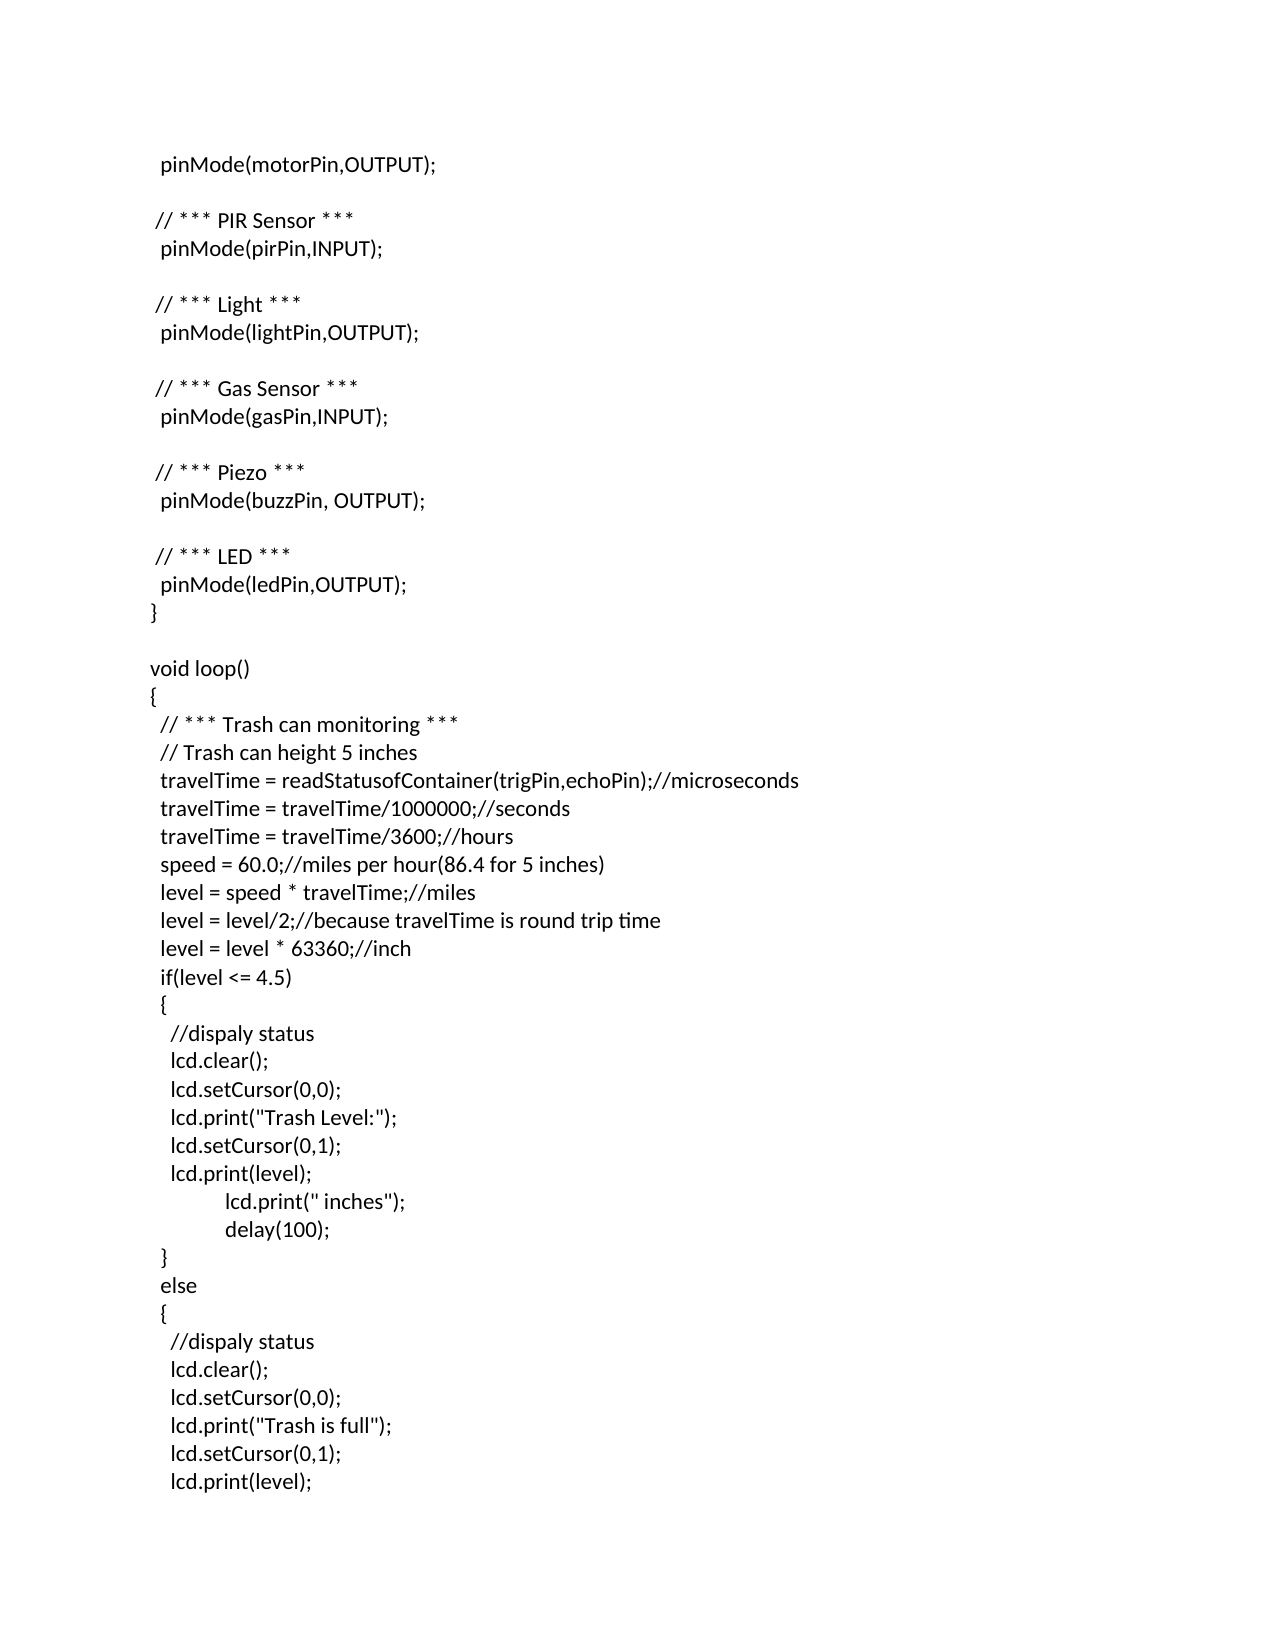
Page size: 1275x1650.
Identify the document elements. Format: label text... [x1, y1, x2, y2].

text { [150, 991, 1125, 1019]
text if(level <= 4.5) [150, 963, 1125, 991]
text lcd.setCursor(0,0); [150, 1383, 1125, 1411]
text delay(100); [150, 1215, 1125, 1243]
text lcd.print(level); [150, 1159, 1125, 1187]
text } [150, 598, 1125, 626]
text //dispaly status [150, 1327, 1125, 1355]
text pinMode(buzzPin, OUTPUT); [150, 486, 1125, 514]
text { [150, 1299, 1125, 1327]
text lcd.clear(); [150, 1355, 1125, 1383]
text pinMode(pirPin,INPUT); [150, 234, 1125, 262]
text lcd.setCursor(0,1); [150, 1439, 1125, 1467]
text lcd.print("Trash Level:"); [150, 1103, 1125, 1131]
text travelTime = travelTime/1000000;//seconds [150, 794, 1125, 822]
text level = level * 63360;//inch [150, 934, 1125, 963]
text lcd.print(" inches"); [150, 1187, 1125, 1215]
text level = level/2;//because travelTime is round trip time [150, 907, 1125, 934]
text // *** PIR Sensor *** [150, 206, 1125, 234]
text lcd.clear(); [150, 1047, 1125, 1075]
text speed = 60.0;//miles per hour(86.4 for 5 inches) [150, 851, 1125, 878]
text // Trash can height 5 inches [150, 738, 1125, 766]
text lcd.print("Trash is full"); [150, 1411, 1125, 1439]
text lcd.print(level); [150, 1467, 1125, 1495]
text travelTime = readStatusofContainer(trigPin,echoPin);//microseconds [150, 766, 1125, 794]
text // *** Gas Sensor *** [150, 374, 1125, 402]
text // *** LED *** [150, 542, 1125, 570]
text // *** Light *** [150, 290, 1125, 318]
text //dispaly status [150, 1019, 1125, 1047]
text // *** Trash can monitoring *** [150, 710, 1125, 738]
text // *** Piezo *** [150, 458, 1125, 486]
text travelTime = travelTime/3600;//hours [150, 822, 1125, 851]
text pinMode(motorPin,OUTPUT); [150, 150, 1125, 178]
text { [150, 682, 1125, 710]
text level = speed * travelTime;//miles [150, 878, 1125, 907]
text lcd.setCursor(0,0); [150, 1075, 1125, 1103]
text lcd.setCursor(0,1); [150, 1131, 1125, 1159]
text void loop() [150, 654, 1125, 682]
text } [150, 1243, 1125, 1271]
text pinMode(gasPin,INPUT); [150, 402, 1125, 430]
text pinMode(lightPin,OUTPUT); [150, 318, 1125, 346]
text else [150, 1271, 1125, 1299]
text pinMode(ledPin,OUTPUT); [150, 570, 1125, 598]
